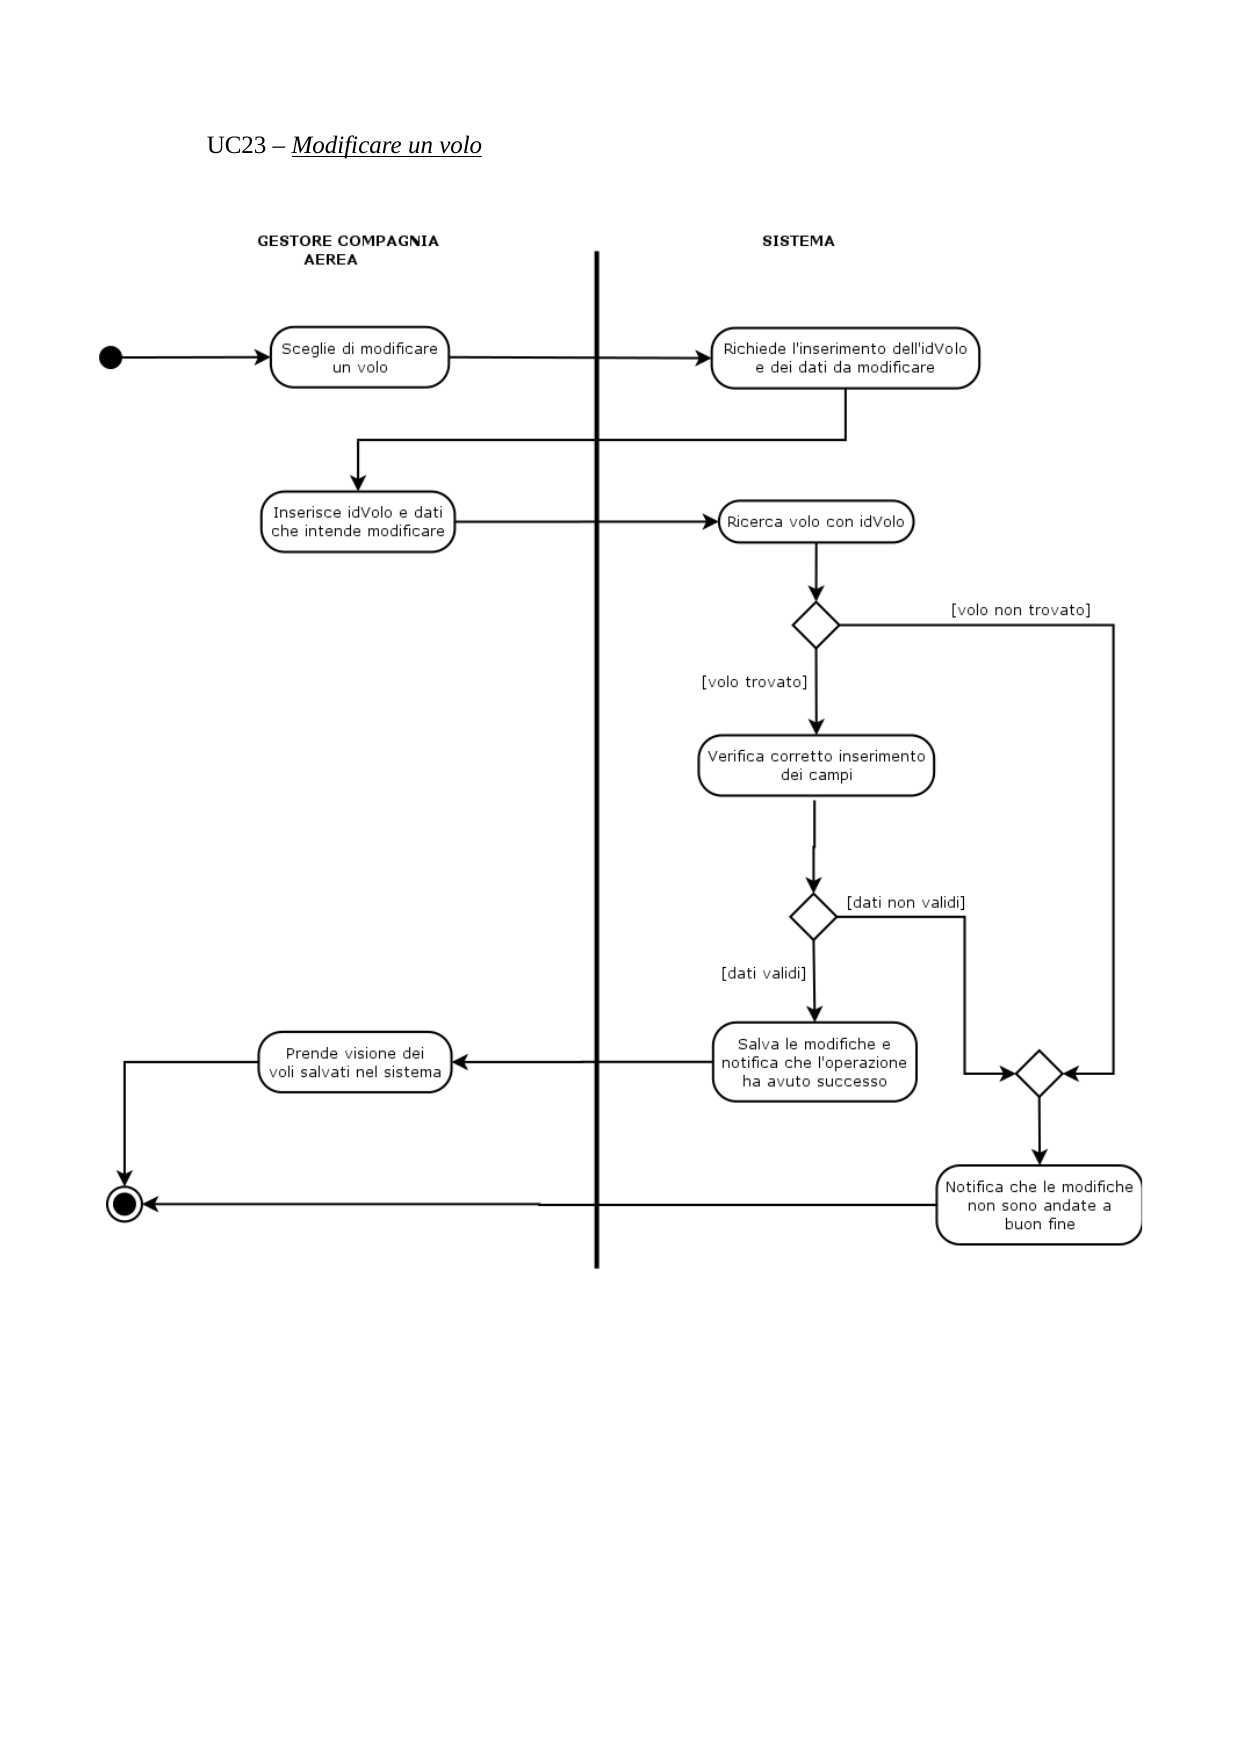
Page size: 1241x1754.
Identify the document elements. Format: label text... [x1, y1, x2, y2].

subtitle UC23 – Modificare un volo [207, 131, 1122, 159]
picture [98, 231, 1143, 1270]
